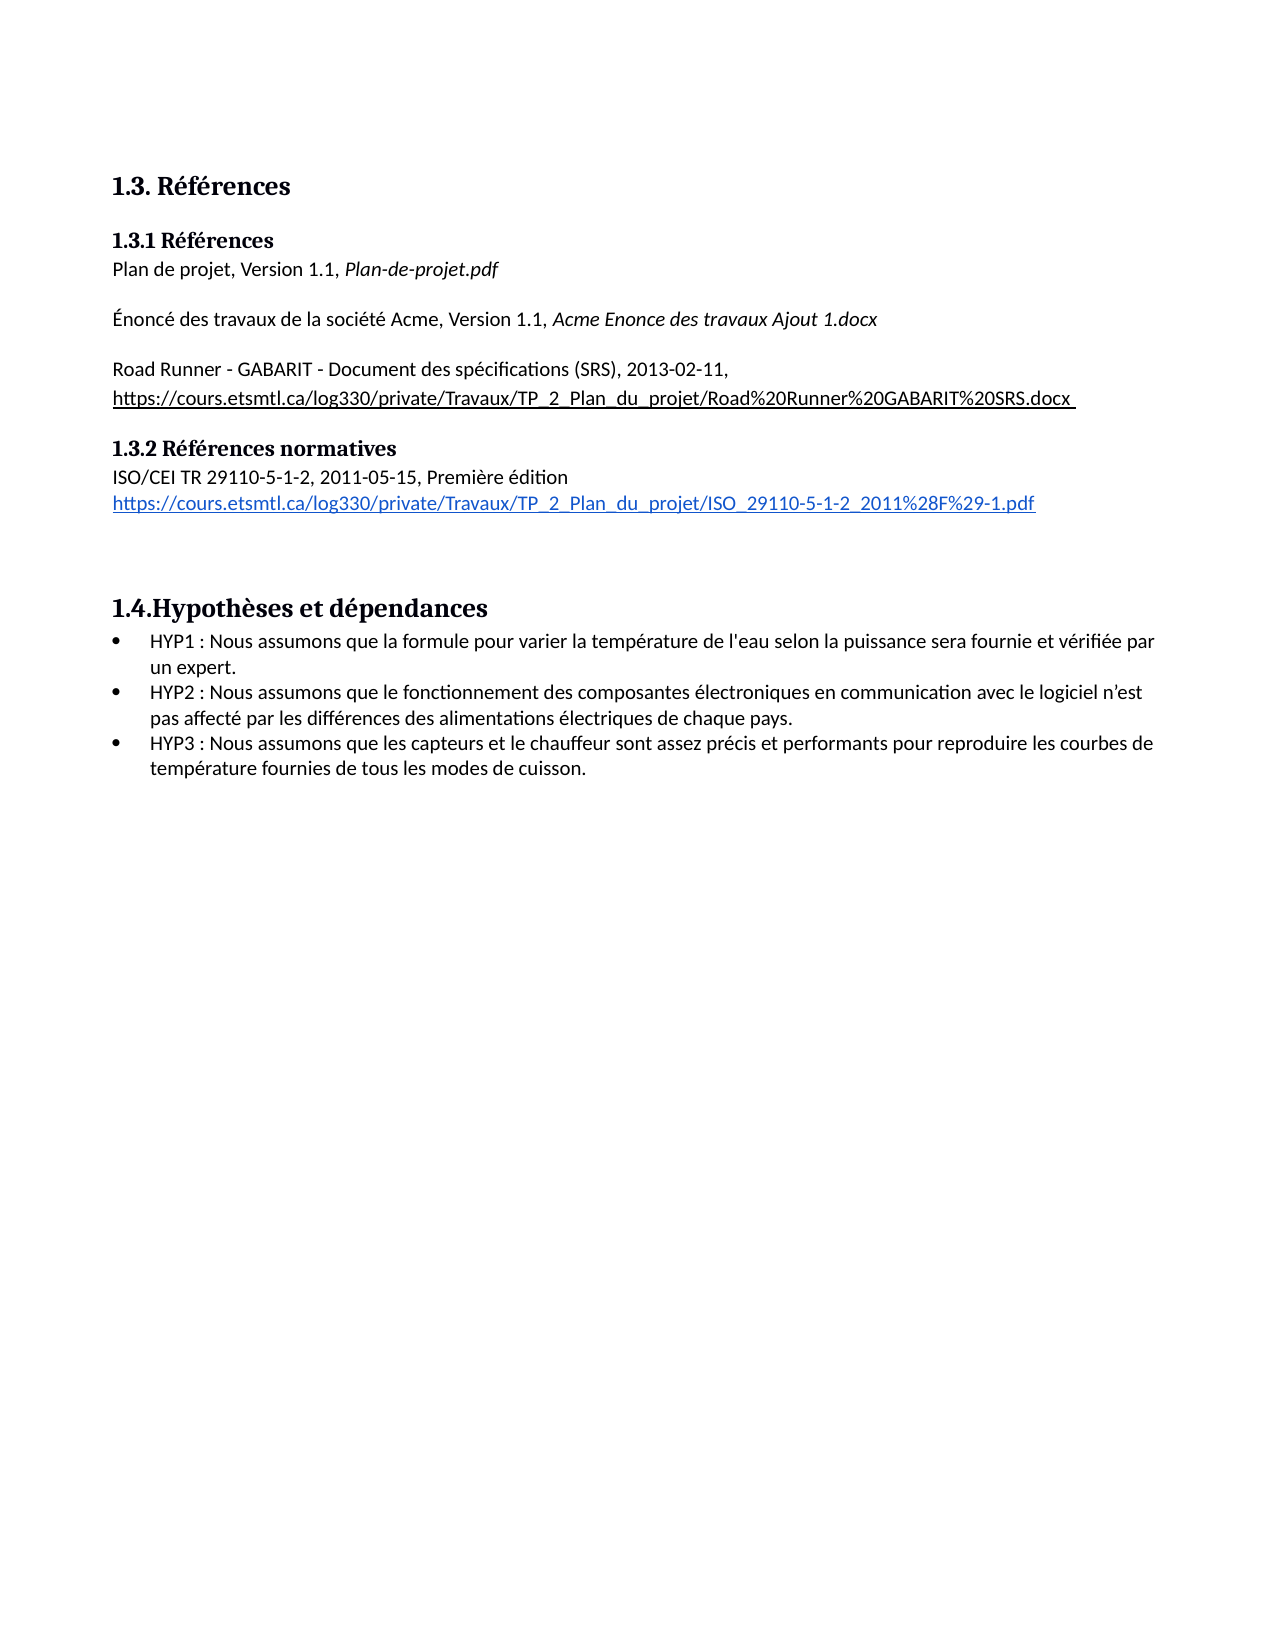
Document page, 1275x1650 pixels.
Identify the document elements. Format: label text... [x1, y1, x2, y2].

list Road Runner - GABARIT - Document des spécifications (SRS), 2013-02-11, https://cours.etsmtl.ca/log330/private/Travaux/TP_2_Plan_du_projet/Road%20Runner%20GABARIT%20SRS.docx [112, 356, 1162, 411]
subtitle 1.3.2 Références normatives [112, 436, 1162, 462]
text https://cours.etsmtl.ca/log330/private/Travaux/TP_2_Plan_du_projet/ISO_29110-5-1-2_2011%28F%29-1.pdf [112, 490, 1162, 515]
subtitle 1.3.1 Références [112, 227, 1162, 254]
list HYP2 : Nous assumons que le fonctionnement des composantes électroniques en communication avec le logiciel n’est pas affecté par les différences des alimentations électriques de chaque pays. [112, 679, 1162, 730]
list Énoncé des travaux de la société Acme, Version 1.1, Acme Enonce des travaux Ajout 1.docx [112, 306, 1162, 332]
list HYP3 : Nous assumons que les capteurs et le chauffeur sont assez précis et performants pour reproduire les courbes de température fournies de tous les modes de cuisson. [112, 730, 1162, 781]
text ISO/CEI TR 29110-5-1-2, 2011-05-15, Première édition [112, 464, 1162, 490]
subtitle 1.3. Références [112, 171, 1162, 202]
list Plan de projet, Version 1.1, Plan-de-projet.pdf [112, 256, 1162, 282]
list HYP1 : Nous assumons que la formule pour varier la température de l'eau selon la puissance sera fournie et vérifiée par un expert. [112, 628, 1162, 679]
subtitle 1.4.Hypothèses et dépendances [112, 593, 1162, 624]
